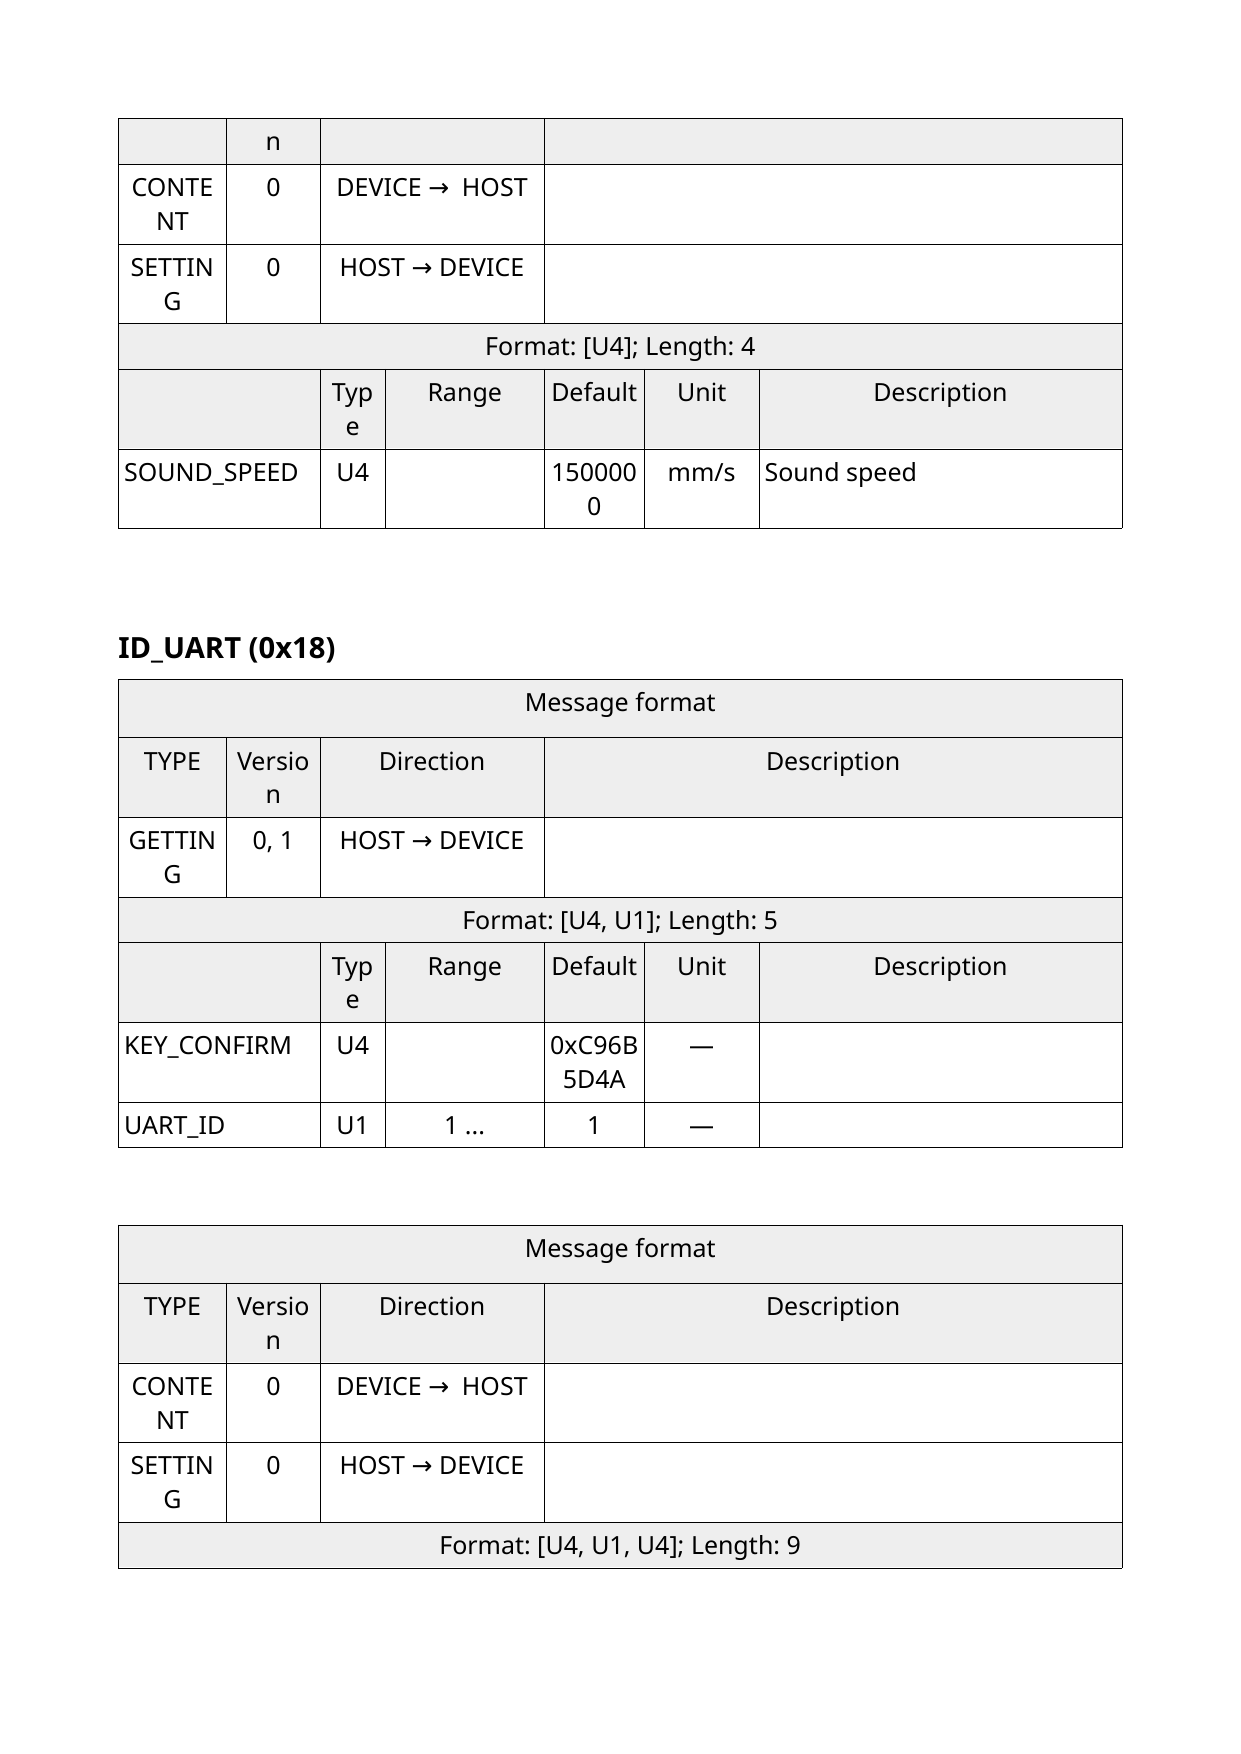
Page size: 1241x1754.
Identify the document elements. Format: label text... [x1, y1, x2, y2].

table_cell Unit [645, 370, 759, 448]
table_cell [545, 818, 1122, 897]
table_cell — [645, 1023, 759, 1102]
table_cell HOST → DEVICE [321, 1443, 544, 1522]
table_cell 0, 1 [227, 818, 320, 897]
table_cell SOUND_SPEED [119, 450, 320, 528]
table_cell KEY_CONFIRM [119, 1023, 320, 1102]
table_cell [119, 119, 226, 164]
table_cell 0 [227, 1443, 320, 1522]
table_cell HOST → DEVICE [321, 245, 544, 323]
table_cell — [645, 1103, 759, 1147]
table_cell [119, 370, 320, 448]
table_cell 1 [545, 1103, 644, 1147]
table_cell U4 [321, 1023, 385, 1102]
table_cell [545, 1364, 1122, 1442]
table_cell HOST → DEVICE [321, 818, 544, 897]
table_cell Range [386, 370, 544, 448]
table_cell U1 [321, 1103, 385, 1147]
table_header Message format [119, 680, 1122, 737]
table_cell [386, 1023, 544, 1102]
table_cell Description [545, 738, 1122, 817]
table_cell DEVICE → HOST [321, 165, 544, 243]
table_cell n [227, 119, 320, 164]
table_cell CONTENT [119, 165, 226, 243]
table_cell CONTENT [119, 1364, 226, 1442]
table_cell Default [545, 943, 644, 1022]
table_cell [386, 450, 544, 528]
table_cell GETTING [119, 818, 226, 897]
subtitle ID_UART (0x18) [118, 627, 1122, 667]
table_cell UART_ID [119, 1103, 320, 1147]
table_cell 0 [227, 165, 320, 243]
table_cell 1500000 [545, 450, 644, 528]
table_cell Sound speed [760, 450, 1122, 528]
table_cell Default [545, 370, 644, 448]
table_cell [321, 119, 544, 164]
table_cell [760, 1103, 1122, 1147]
table_cell Direction [321, 1284, 544, 1362]
table_cell Format: [U4, U1]; Length: 5 [119, 898, 1122, 942]
table_cell 0 [227, 245, 320, 323]
table_cell 0xC96B 5D4A [545, 1023, 644, 1102]
table_cell Description [760, 370, 1122, 448]
table_cell TYPE [119, 1284, 226, 1362]
table_cell Description [760, 943, 1122, 1022]
table_cell Format: [U4, U1, U4]; Length: 9 [119, 1523, 1122, 1567]
table_cell Range [386, 943, 544, 1022]
table_cell [545, 119, 1122, 164]
table_cell DEVICE → HOST [321, 1364, 544, 1442]
table_cell Format: [U4]; Length: 4 [119, 324, 1122, 369]
table_cell [760, 1023, 1122, 1102]
table_cell U4 [321, 450, 385, 528]
table_cell Unit [645, 943, 759, 1022]
table_cell [119, 943, 320, 1022]
table_cell [545, 165, 1122, 243]
table_cell SETTING [119, 245, 226, 323]
table_cell Direction [321, 738, 544, 817]
table_header Message format [119, 1226, 1122, 1283]
table_cell Version [227, 738, 320, 817]
table_cell Description [545, 1284, 1122, 1362]
table_cell TYPE [119, 738, 226, 817]
table_cell [545, 245, 1122, 323]
table_cell mm/s [645, 450, 759, 528]
table_cell Version [227, 1284, 320, 1362]
table_cell 0 [227, 1364, 320, 1442]
table_cell Type [321, 943, 385, 1022]
table_cell [545, 1443, 1122, 1522]
table_cell SETTING [119, 1443, 226, 1522]
table_cell Type [321, 370, 385, 448]
table_cell 1 ... [386, 1103, 544, 1147]
